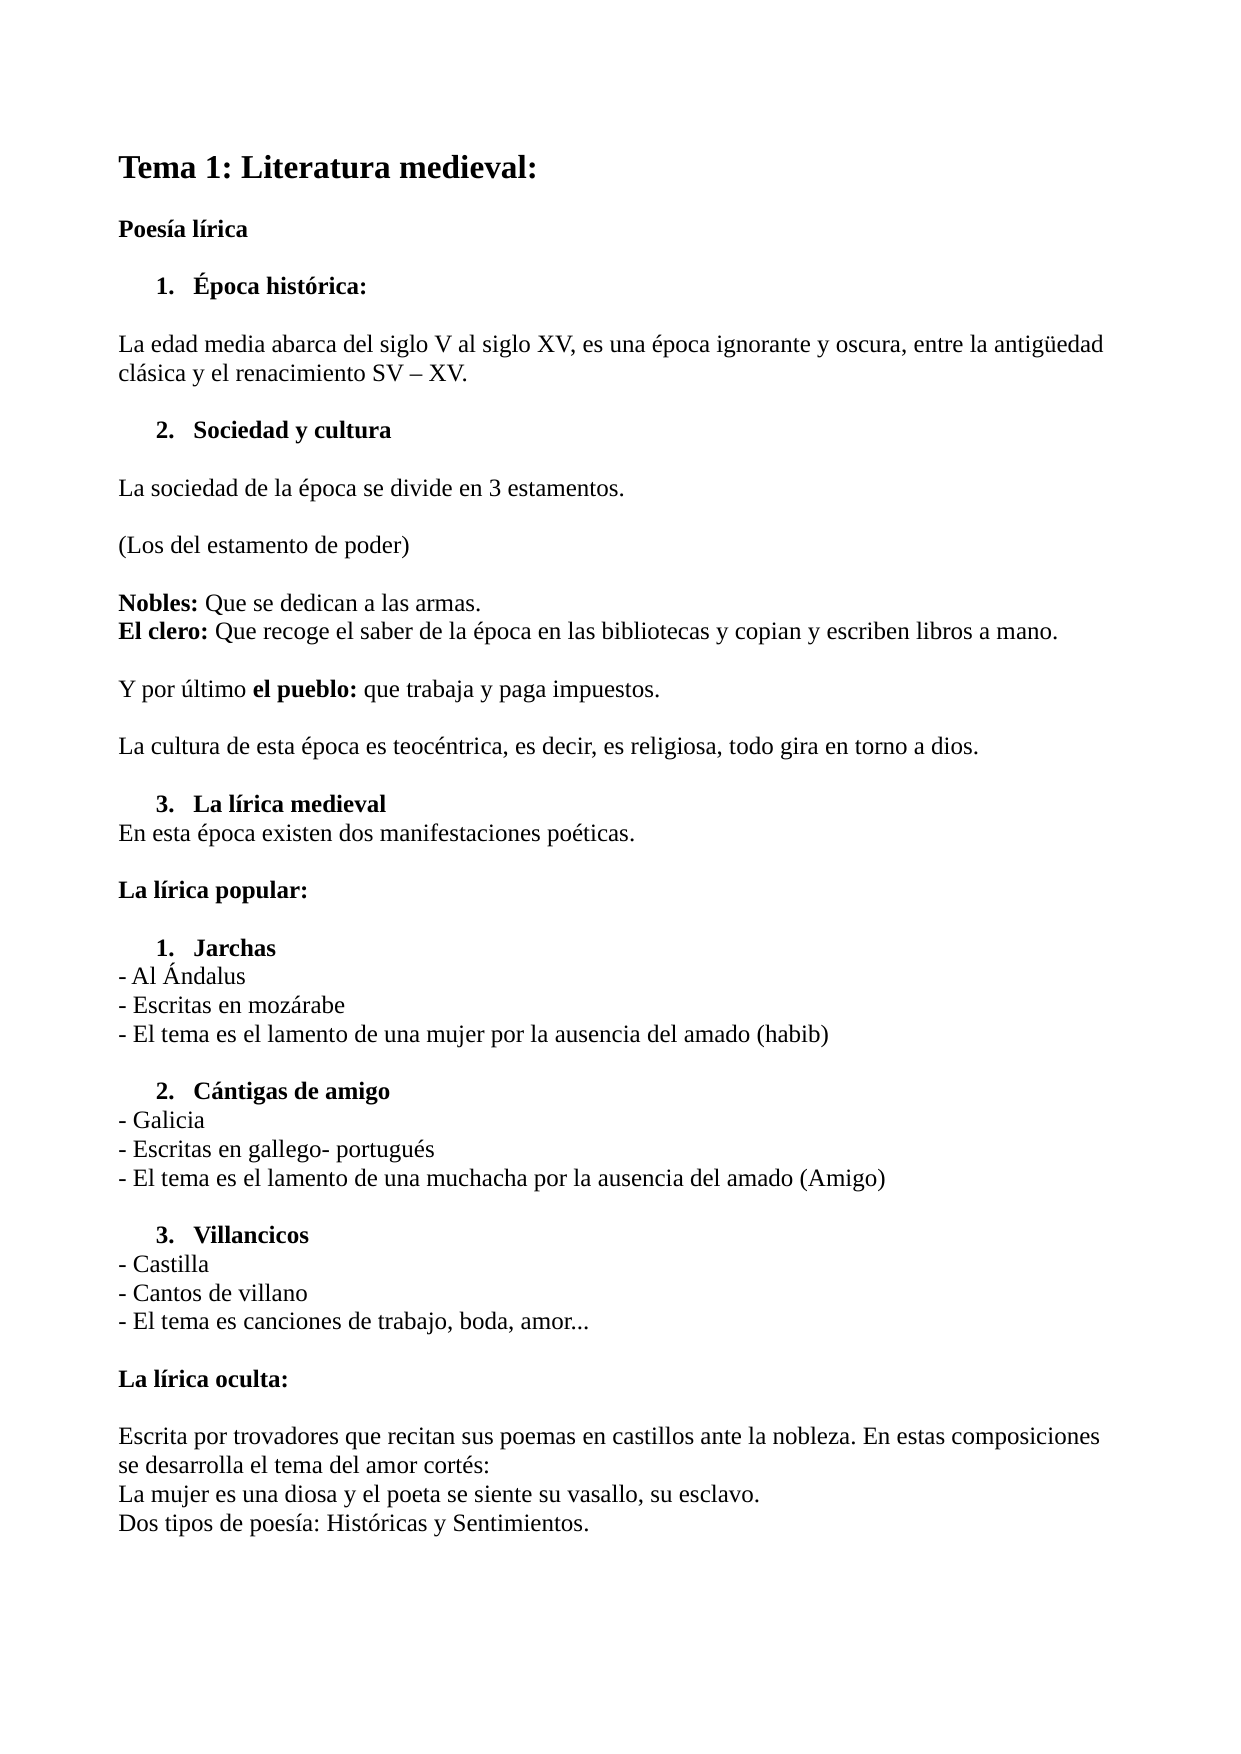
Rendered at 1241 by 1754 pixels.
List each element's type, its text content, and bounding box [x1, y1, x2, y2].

text - El tema es el lamento de una muchacha por la ausencia del amado (Amigo) [118, 1163, 1122, 1191]
list Jarchas [156, 933, 1122, 961]
text Y por último el pueblo: que trabaja y paga impuestos. [118, 674, 1122, 703]
text El clero: Que recoge el saber de la época en las bibliotecas y copian y escriben libros a mano. [118, 616, 1122, 645]
text La cultura de esta época es teocéntrica, es decir, es religiosa, todo gira en torno a dios. [118, 731, 1122, 760]
text En esta época existen dos manifestaciones poéticas. [118, 818, 1122, 846]
list Villancicos [156, 1220, 1122, 1249]
text - Al Ándalus [118, 961, 1122, 990]
text - El tema es el lamento de una mujer por la ausencia del amado (habib) [118, 1019, 1122, 1048]
text Nobles: Que se dedican a las armas. [118, 588, 1122, 616]
list Cántigas de amigo [156, 1076, 1122, 1105]
text - Galicia [118, 1105, 1122, 1134]
text - Cantos de villano [118, 1278, 1122, 1306]
text - Castilla [118, 1249, 1122, 1278]
text La mujer es una diosa y el poeta se siente su vasallo, su esclavo. [118, 1479, 1122, 1508]
text Poesía lírica [118, 214, 1122, 243]
text - Escritas en gallego- portugués [118, 1134, 1122, 1163]
text La lírica popular: [118, 875, 1122, 904]
text Dos tipos de poesía: Históricas y Sentimientos. [118, 1508, 1122, 1536]
text Tema 1: Literatura medieval: [118, 147, 1122, 185]
text - El tema es canciones de trabajo, boda, amor... [118, 1306, 1122, 1335]
list Época histórica: [156, 271, 1122, 300]
text La edad media abarca del siglo V al siglo XV, es una época ignorante y oscura, entre la antigüedad clásica y el renacimiento SV – XV. [118, 329, 1122, 386]
text (Los del estamento de poder) [118, 530, 1122, 559]
text La lírica oculta: [118, 1364, 1122, 1393]
text La sociedad de la época se divide en 3 estamentos. [118, 473, 1122, 501]
list La lírica medieval [156, 789, 1122, 818]
list Sociedad y cultura [156, 415, 1122, 444]
text Escrita por trovadores que recitan sus poemas en castillos ante la nobleza. En estas composiciones se desarrolla el tema del amor cortés: [118, 1421, 1122, 1479]
text - Escritas en mozárabe [118, 990, 1122, 1019]
